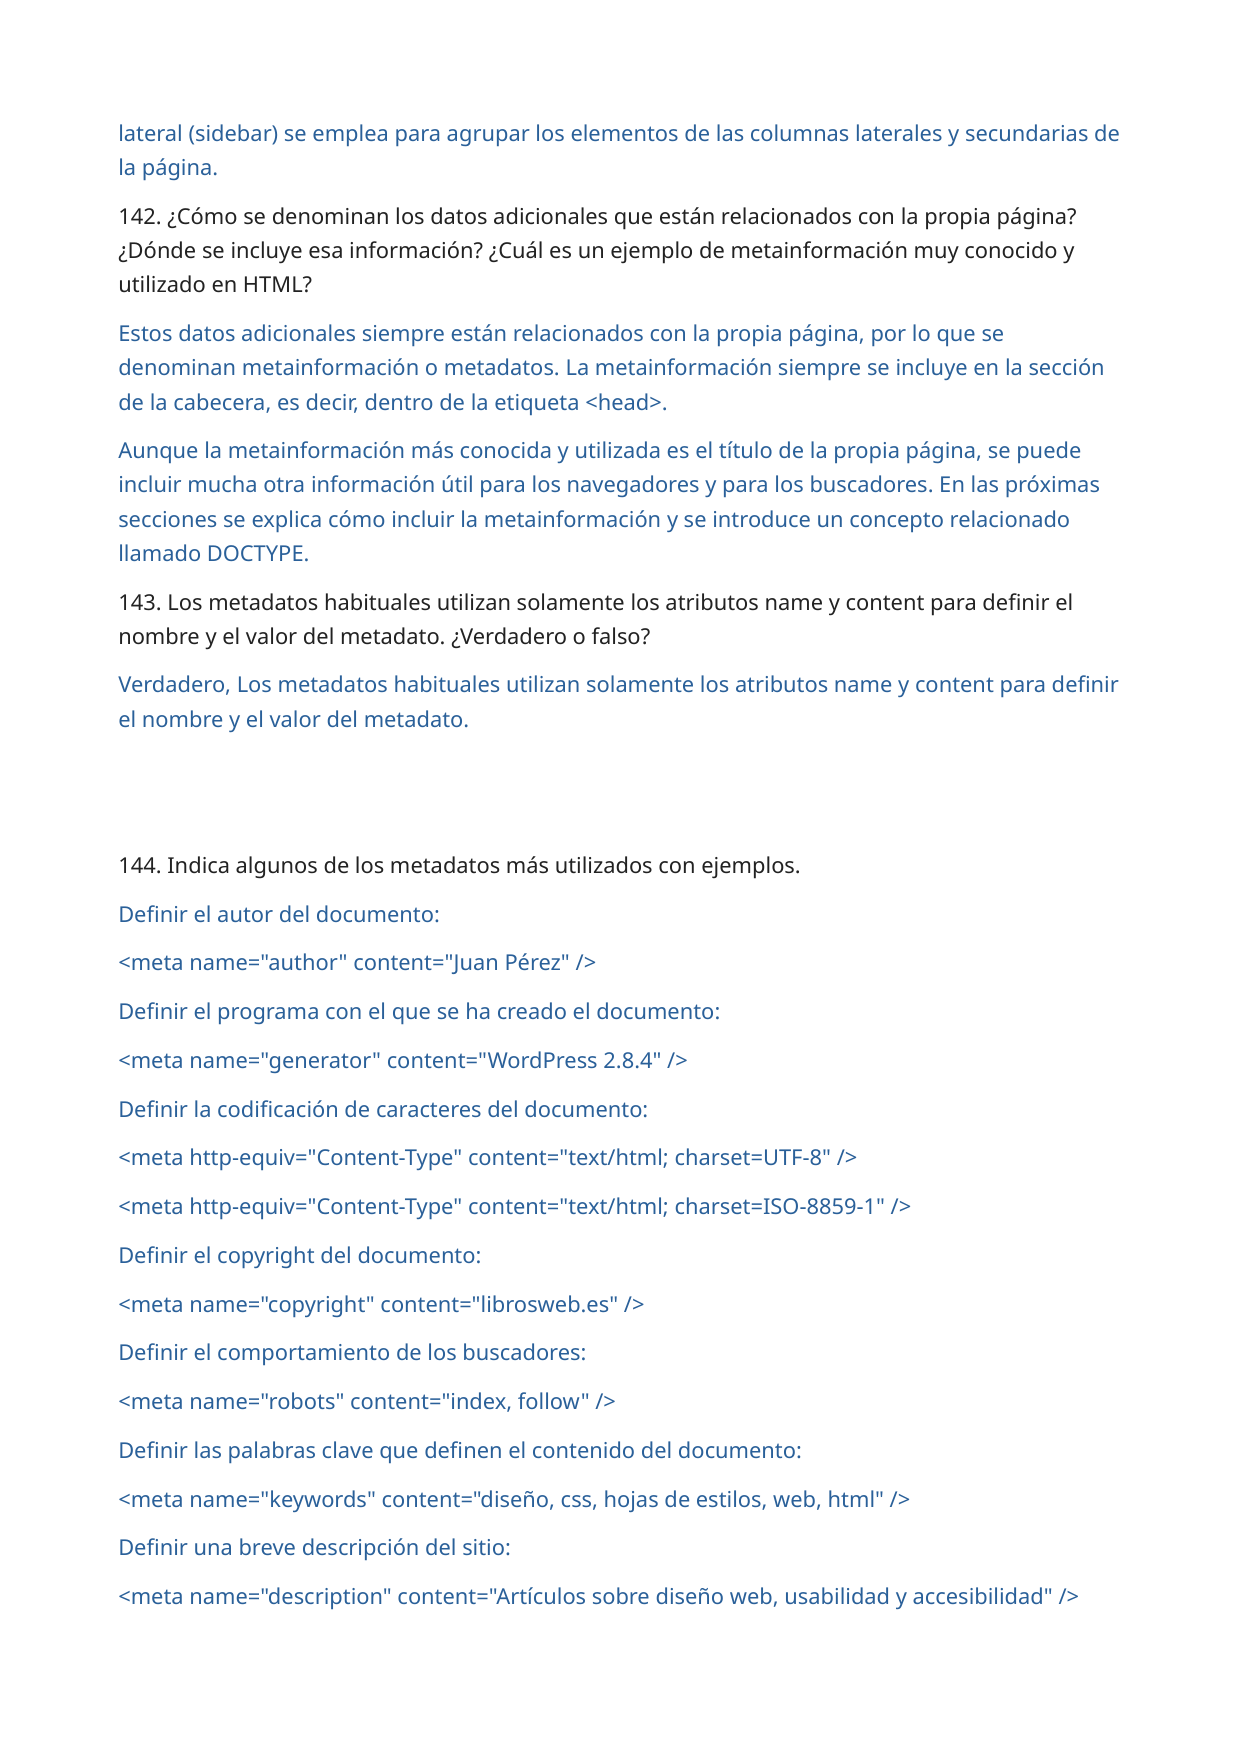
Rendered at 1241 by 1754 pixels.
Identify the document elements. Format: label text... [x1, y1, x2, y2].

text Definir la codificación de caracteres del documento: [118, 1093, 1122, 1123]
text lateral (sidebar) se emplea para agrupar los elementos de las columnas laterales y secundarias de la página. [118, 118, 1122, 182]
text Estos datos adicionales siempre están relacionados con la propia página, por lo que se denominan metainformación o metadatos. La metainformación siempre se incluye en la sección de la cabecera, es decir, dentro de la etiqueta <head>. [118, 318, 1122, 416]
text <meta name="robots" content="index, follow" /> [118, 1386, 1122, 1416]
text 143. Los metadatos habituales utilizan solamente los atributos name y content para definir el nombre y el valor del metadato. ¿Verdadero o falso? [118, 586, 1122, 650]
text <meta name="description" content="Artículos sobre diseño web, usabilidad y accesibilidad" /> [118, 1581, 1122, 1611]
text Definir las palabras clave que definen el contenido del documento: [118, 1435, 1122, 1464]
text Aunque la metainformación más conocida y utilizada es el título de la propia página, se puede incluir mucha otra información útil para los navegadores y para los buscadores. En las próximas secciones se explica cómo incluir la metainformación y se introduce un concepto relacionado llamado DOCTYPE. [118, 435, 1122, 567]
text Definir el autor del documento: [118, 898, 1122, 928]
text <meta name="copyright" content="librosweb.es" /> [118, 1288, 1122, 1318]
text <meta name="author" content="Juan Pérez" /> [118, 947, 1122, 977]
text Definir una breve descripción del sitio: [118, 1532, 1122, 1562]
text 144. Indica algunos de los metadatos más utilizados con ejemplos. [118, 850, 1122, 879]
text <meta http-equiv="Content-Type" content="text/html; charset=ISO-8859-1" /> [118, 1191, 1122, 1221]
text <meta name="generator" content="WordPress 2.8.4" /> [118, 1045, 1122, 1074]
text <meta http-equiv="Content-Type" content="text/html; charset=UTF-8" /> [118, 1142, 1122, 1172]
text Definir el comportamiento de los buscadores: [118, 1337, 1122, 1367]
text Verdadero, Los metadatos habituales utilizan solamente los atributos name y content para definir el nombre y el valor del metadato. [118, 669, 1122, 733]
text Definir el programa con el que se ha creado el documento: [118, 996, 1122, 1026]
text <meta name="keywords" content="diseño, css, hojas de estilos, web, html" /> [118, 1483, 1122, 1513]
text 142. ¿Cómo se denominan los datos adicionales que están relacionados con la propia página? ¿Dónde se incluye esa información? ¿Cuál es un ejemplo de metainformación muy conocido y utilizado en HTML? [118, 201, 1122, 299]
text Definir el copyright del documento: [118, 1240, 1122, 1269]
